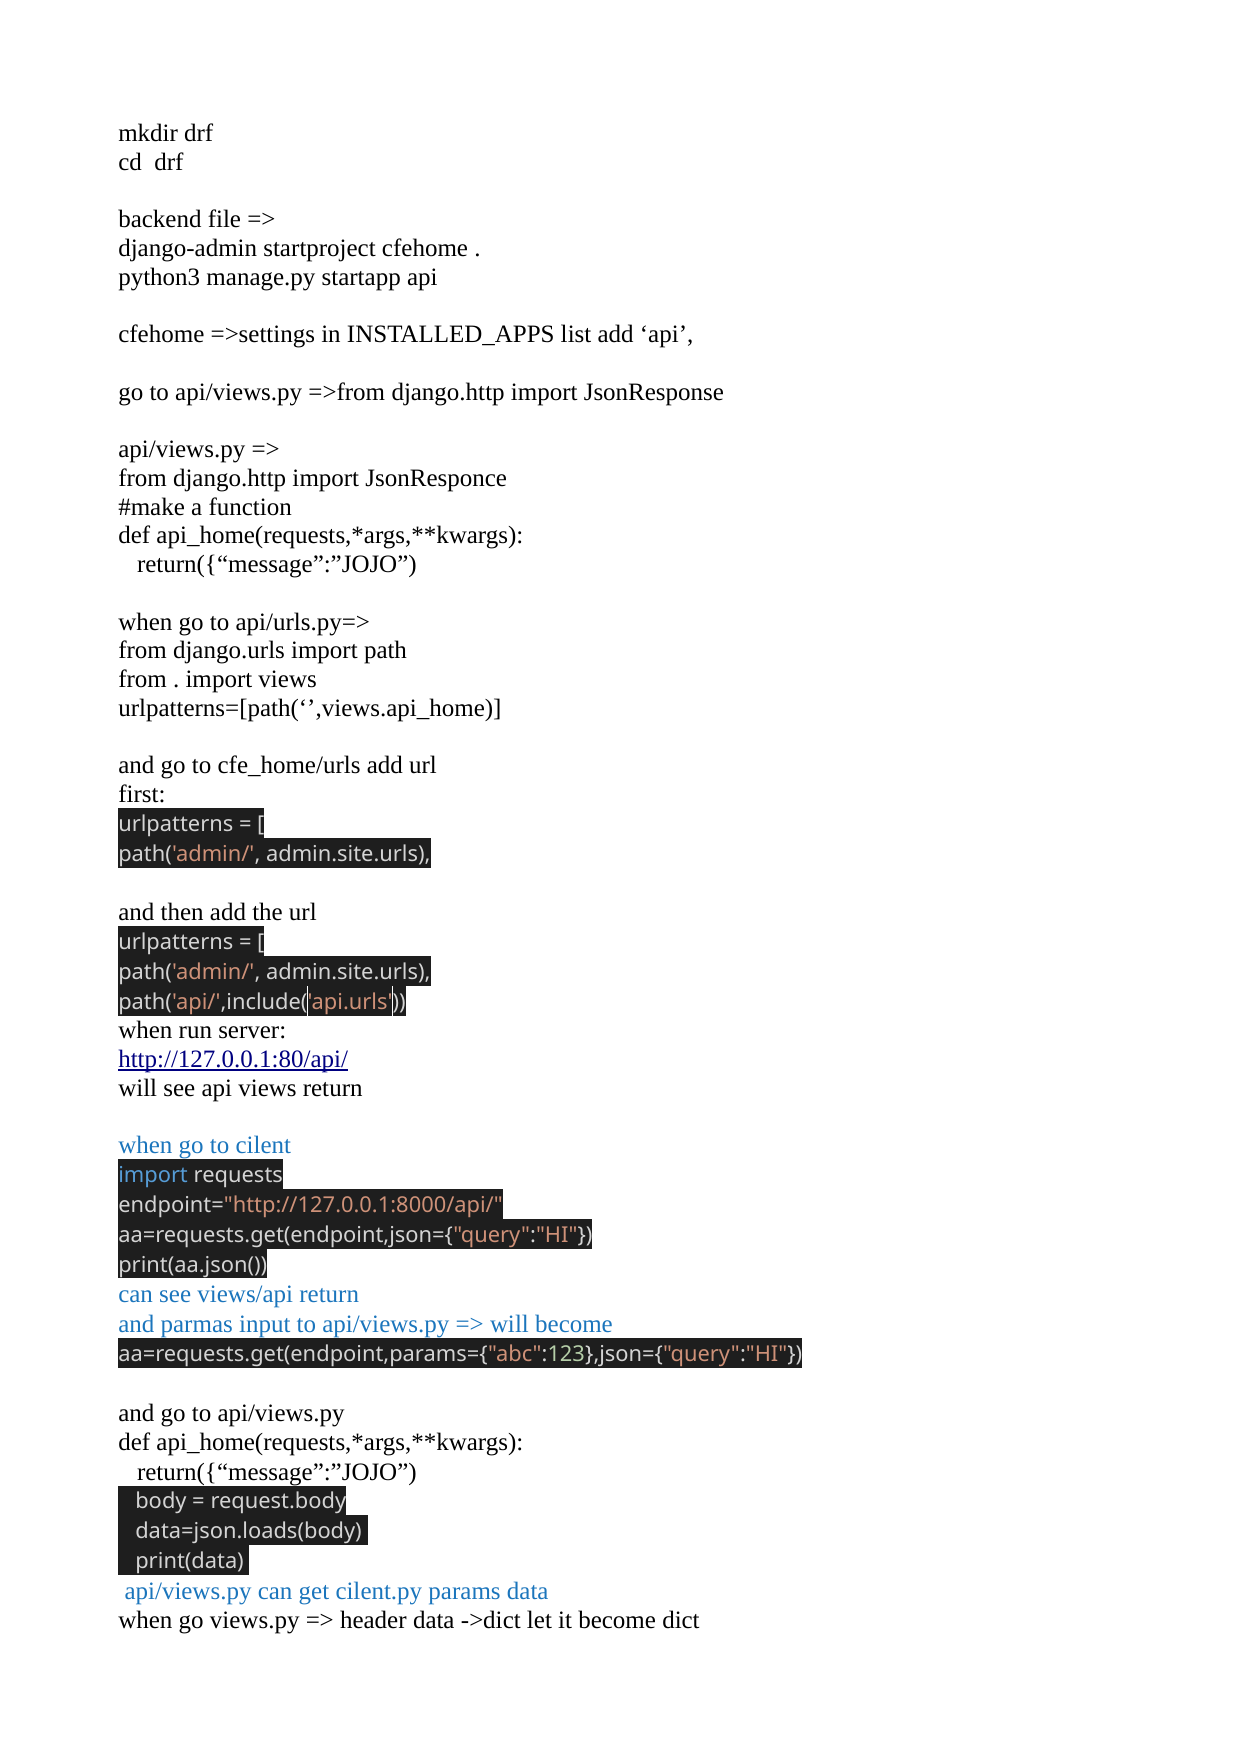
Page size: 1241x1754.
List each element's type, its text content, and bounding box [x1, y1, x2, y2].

text urlpatterns = [ [118, 808, 1122, 838]
text go to api/views.py =>from django.http import JsonResponse [118, 377, 1122, 406]
text when go to cilent [118, 1131, 1122, 1159]
text def api_home(requests,*args,**kwargs): [118, 521, 1122, 549]
text endpoint="http://127.0.0.1:8000/api/" [118, 1189, 1122, 1219]
text from . import views [118, 664, 1122, 693]
text will see api views return [118, 1073, 1122, 1102]
text django-admin startproject cfehome . [118, 233, 1122, 262]
text when run server: [118, 1016, 1122, 1044]
text path('api/',include('api.urls')) [118, 986, 1122, 1016]
text def api_home(requests,*args,**kwargs): [118, 1427, 1122, 1456]
text urlpatterns=[path(‘’,views.api_home)] [118, 693, 1122, 722]
text and go to api/views.py [118, 1397, 1122, 1427]
text cfehome =>settings in INSTALLED_APPS list add ‘api’, [118, 319, 1122, 348]
text mkdir drf [118, 118, 1122, 147]
text return({“message”:”JOJO”) [118, 549, 1122, 578]
text backend file => [118, 204, 1122, 233]
text api/views.py => [118, 434, 1122, 463]
text #make a function [118, 492, 1122, 521]
text path('admin/', admin.site.urls), [118, 838, 1122, 868]
text return({“message”:”JOJO”) [118, 1456, 1122, 1486]
text urlpatterns = [ [118, 926, 1122, 956]
text from django.urls import path [118, 636, 1122, 664]
text print(data) [118, 1545, 1122, 1575]
text api/views.py can get cilent.py params data [118, 1575, 1122, 1604]
text and parmas input to api/views.py => will become [118, 1308, 1122, 1338]
text and go to cfe_home/urls add url [118, 751, 1122, 779]
text body = request.body [118, 1486, 1122, 1515]
text first: [118, 779, 1122, 808]
text import requests [118, 1159, 1122, 1189]
text and then add the url [118, 897, 1122, 926]
text path('admin/', admin.site.urls), [118, 956, 1122, 986]
text python3 manage.py startapp api [118, 262, 1122, 291]
text cd drf [118, 147, 1122, 176]
text aa=requests.get(endpoint,json={"query":"HI"}) [118, 1219, 1122, 1249]
text data=json.loads(body) [118, 1515, 1122, 1545]
text when go views.py => header data ->dict let it become dict [118, 1604, 1122, 1634]
text aa=requests.get(endpoint,params={"abc":123},json={"query":"HI"}) [118, 1338, 1122, 1368]
text print(aa.json()) [118, 1249, 1122, 1278]
text when go to api/urls.py=> [118, 607, 1122, 636]
text http://127.0.0.1:80/api/ [118, 1044, 1122, 1073]
text from django.http import JsonResponce [118, 463, 1122, 492]
text can see views/api return [118, 1278, 1122, 1308]
